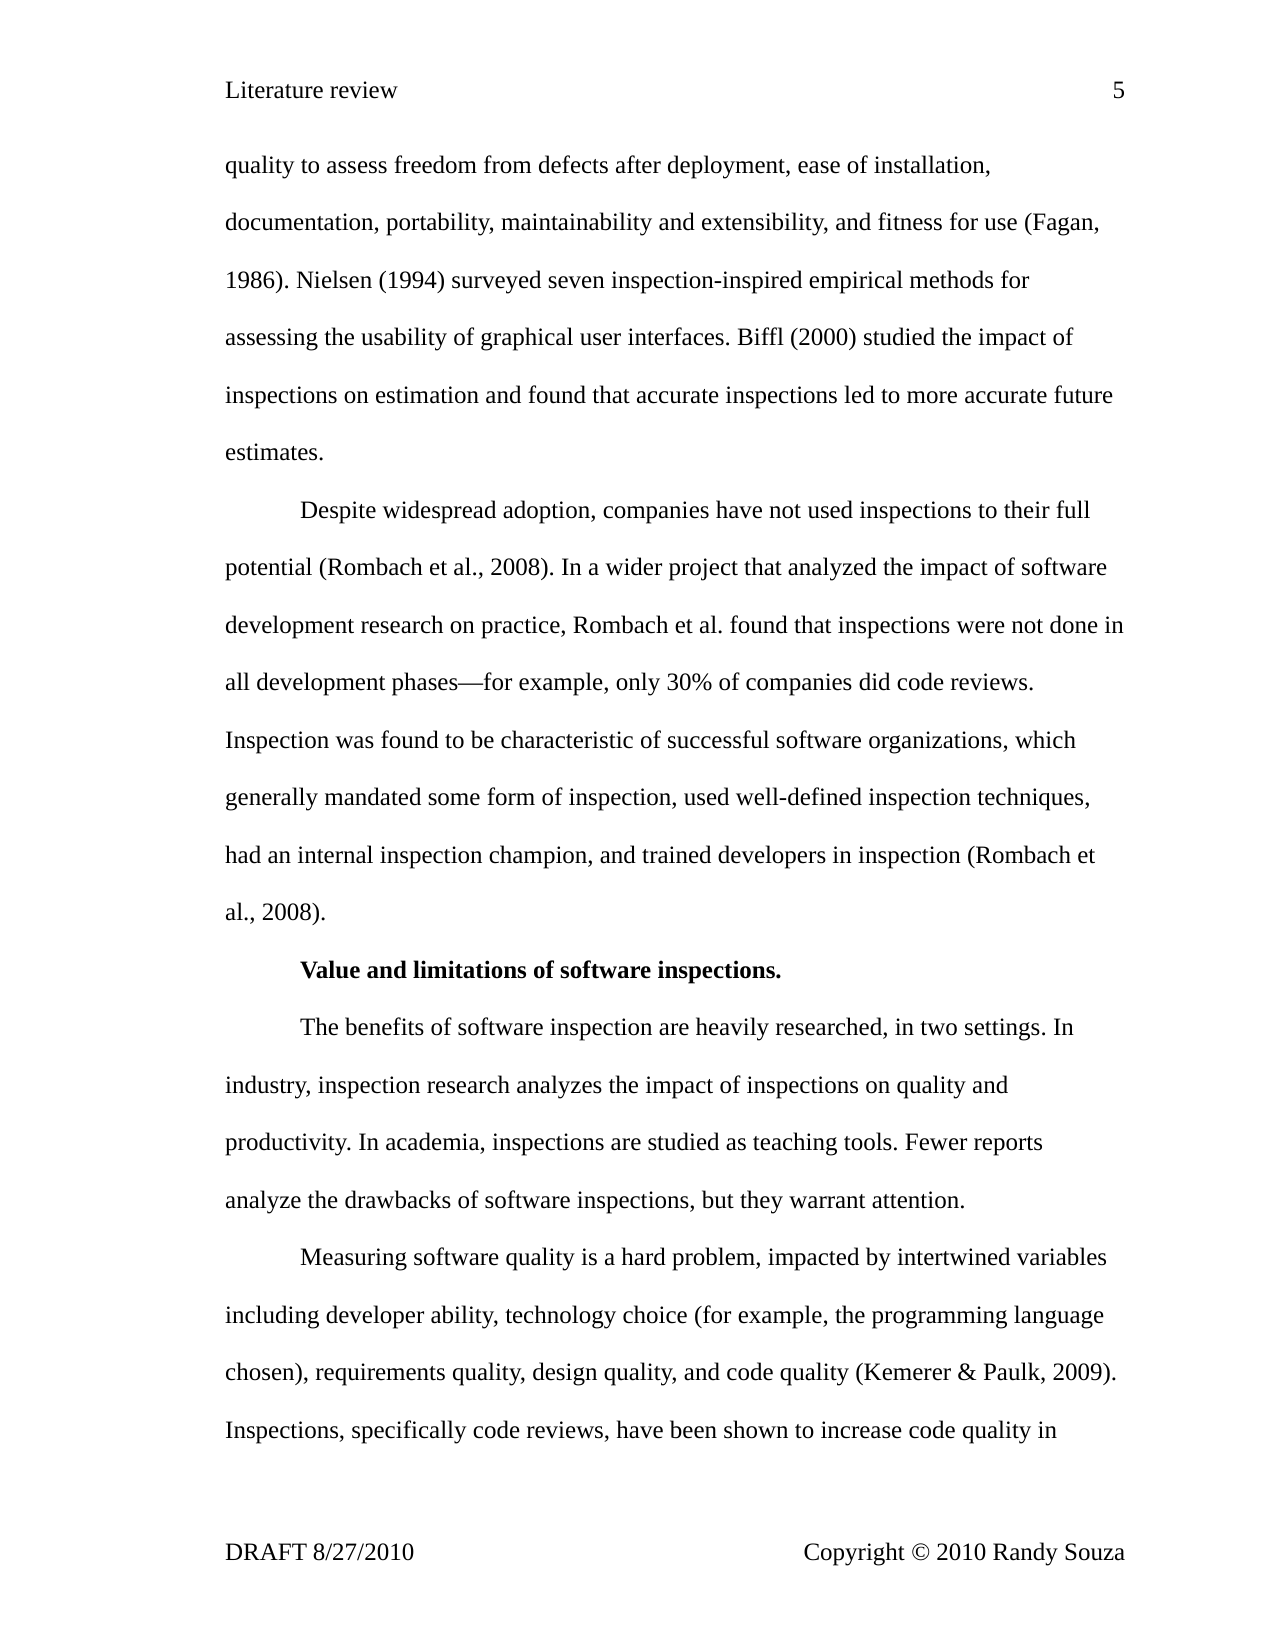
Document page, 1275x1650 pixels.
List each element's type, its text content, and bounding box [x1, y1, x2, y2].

text Measuring software quality is a hard problem, impacted by intertwined variables including developer ability, technology choice (for example, the programming language chosen), requirements quality, design quality, and code quality (Kemerer & Paulk, 2009). Inspections, specifically code reviews, have been shown to increase code quality in [225, 1242, 1125, 1444]
text quality to assess freedom from defects after deployment, ease of installation, documentation, portability, maintainability and extensibility, and fitness for use (Fagan, 1986). Nielsen (1994) surveyed seven inspection-inspired empirical methods for assessing the usability of graphical user interfaces. Biffl (2000) studied the impact of inspections on estimation and found that accurate inspections led to more accurate future estimates. [225, 150, 1125, 466]
text Despite widespread adoption, companies have not used inspections to their full potential (Rombach et al., 2008). In a wider project that analyzed the impact of software development research on practice, Rombach et al. found that inspections were not done in all development phases—for example, only 30% of companies did code reviews. Inspection was found to be characteristic of successful software organizations, which generally mandated some form of inspection, used well-defined inspection techniques, had an internal inspection champion, and trained developers in inspection (Rombach et al., 2008). [225, 495, 1125, 926]
text The benefits of software inspection are heavily researched, in two settings. In industry, inspection research analyzes the impact of inspections on quality and productivity. In academia, inspections are studied as teaching tools. Fewer reports analyze the drawbacks of software inspections, but they warrant attention. [225, 1012, 1125, 1214]
subtitle Value and limitations of software inspections. [300, 955, 1125, 984]
